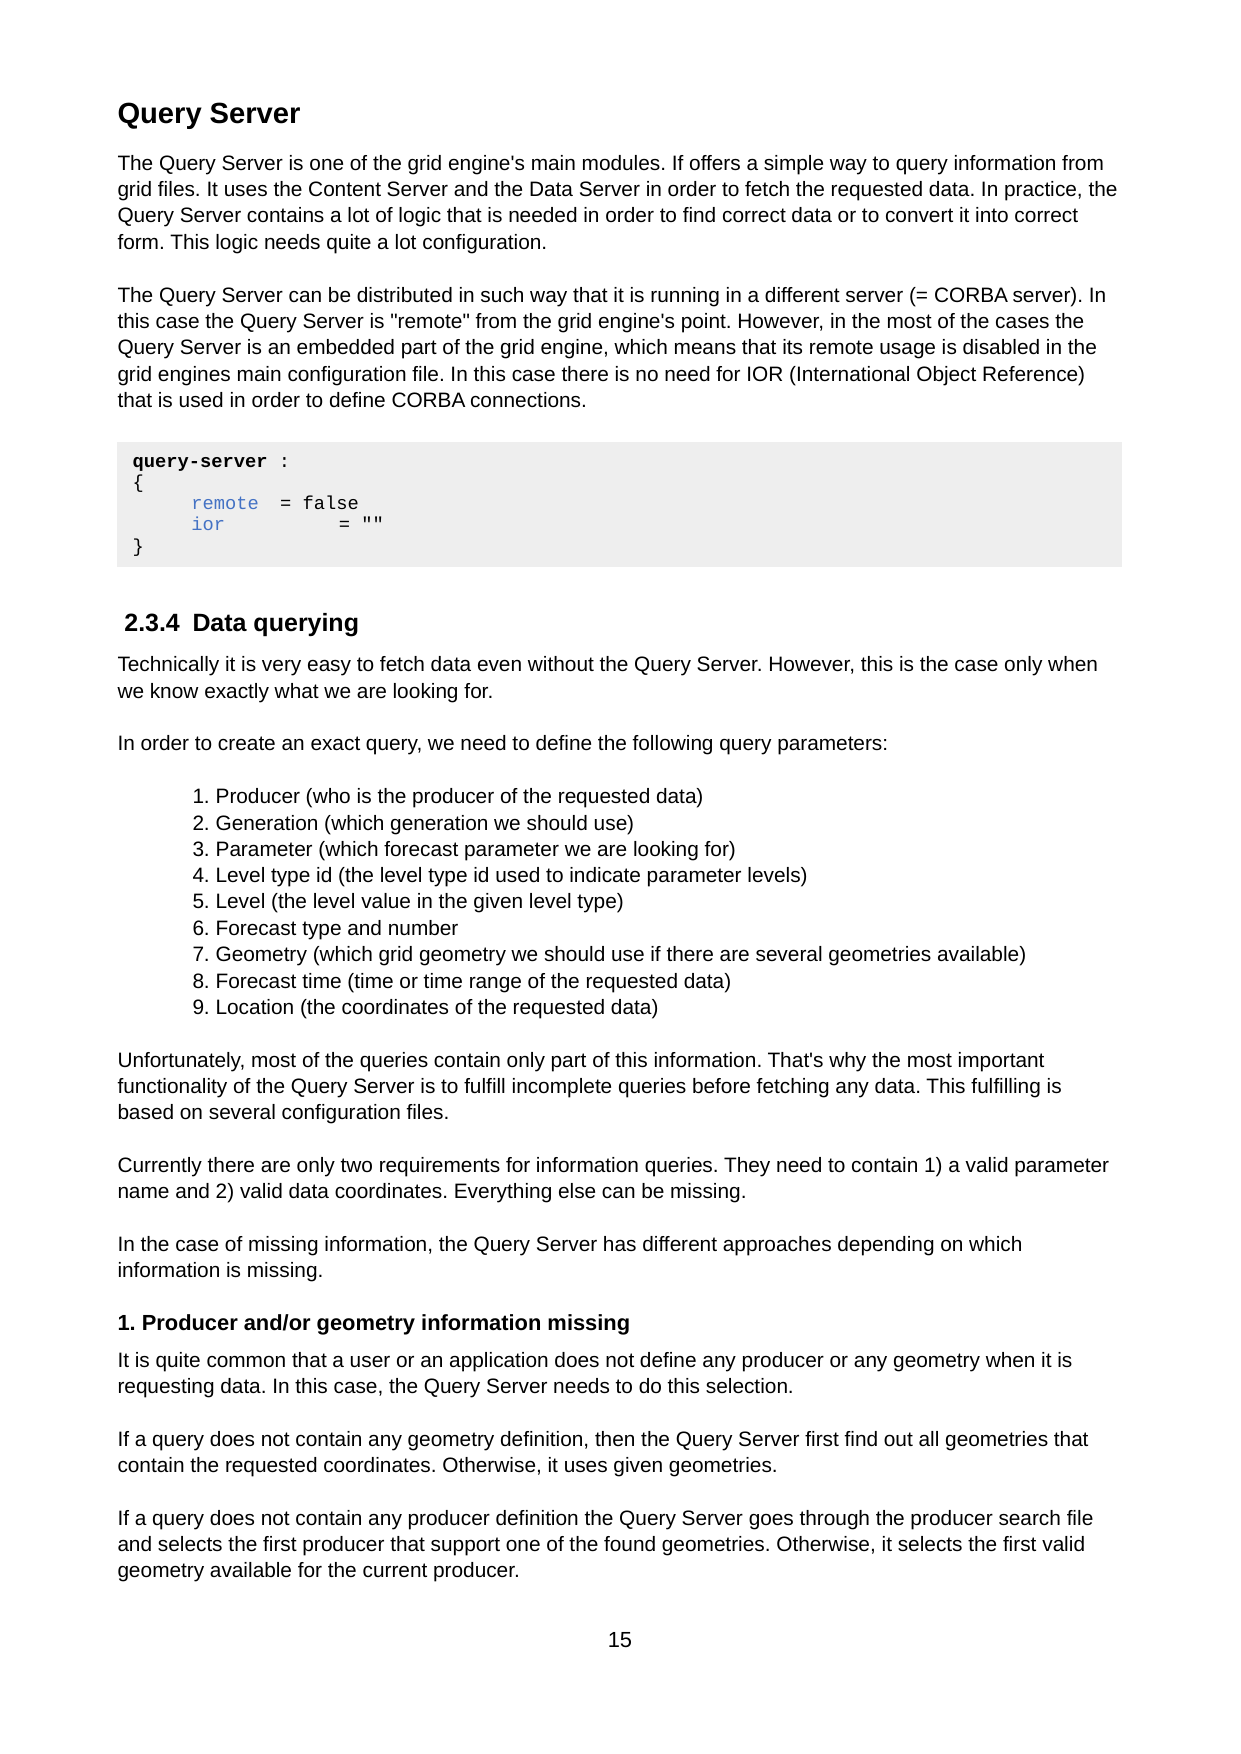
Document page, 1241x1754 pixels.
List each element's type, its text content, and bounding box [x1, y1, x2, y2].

text In the case of missing information, the Query Server has different approaches depending on which information is missing. [117, 1232, 1122, 1282]
text Technically it is very easy to fetch data even without the Query Server. However, this is the case only when we know exactly what we are looking for. [117, 652, 1122, 702]
text 3. Parameter (which forecast parameter we are looking for) [117, 837, 1122, 861]
text 6. Forecast type and number [117, 916, 1122, 940]
text { [117, 473, 1122, 494]
text Unfortunately, most of the queries contain only part of this information. That's why the most important functionality of the Query Server is to fulfill incomplete queries before fetching any data. This fulfilling is based on several configuration files. [117, 1047, 1122, 1124]
text The Query Server can be distributed in such way that it is running in a different server (= CORBA server). In this case the Query Server is "remote" from the grid engine's point. However, in the most of the cases the Query Server is an embedded part of the grid engine, which means that its remote usage is disabled in the grid engines main configuration file. In this case there is no need for IOR (International Object Reference) that is used in order to define CORBA connections. [117, 282, 1122, 412]
text 8. Forecast time (time or time range of the requested data) [117, 968, 1122, 992]
text Currently there are only two requirements for information queries. They need to contain 1) a valid parameter name and 2) valid data coordinates. Everything else can be missing. [117, 1153, 1122, 1203]
text If a query does not contain any producer definition the Query Server goes through the producer search file and selects the first producer that support one of the found geometries. Otherwise, it selects the first valid geometry available for the current producer. [117, 1506, 1122, 1582]
text 2. Generation (which generation we should use) [117, 810, 1122, 834]
text 9. Location (the coordinates of the requested data) [117, 995, 1122, 1019]
text remote = false [117, 494, 1122, 515]
text query-server : [117, 451, 1122, 473]
text In order to create an exact query, we need to define the following query parameters: [117, 731, 1122, 755]
text The Query Server is one of the grid engine's main modules. If offers a simple way to query information from grid files. It uses the Content Server and the Data Server in order to fetch the requested data. In practice, the Query Server contains a lot of logic that is needed in order to find correct data or to convert it into correct form. This logic needs quite a lot configuration. [117, 151, 1122, 254]
subtitle Data querying [117, 608, 1122, 637]
text 4. Level type id (the level type id used to indicate parameter levels) [117, 863, 1122, 887]
text ior = "" [117, 515, 1122, 536]
text If a query does not contain any geometry definition, then the Query Server first find out all geometries that contain the requested coordinates. Otherwise, it uses given geometries. [117, 1426, 1122, 1477]
text } [117, 536, 1122, 558]
text 7. Geometry (which grid geometry we should use if there are several geometries available) [117, 942, 1122, 966]
subtitle 1. Producer and/or geometry information missing [117, 1310, 1122, 1335]
text 1. Producer (who is the producer of the requested data) [117, 784, 1122, 808]
text It is quite common that a user or an application does not define any producer or any geometry when it is requesting data. In this case, the Query Server needs to do this selection. [117, 1347, 1122, 1398]
subtitle Query Server [117, 96, 1122, 129]
text 5. Level (the level value in the given level type) [117, 889, 1122, 913]
